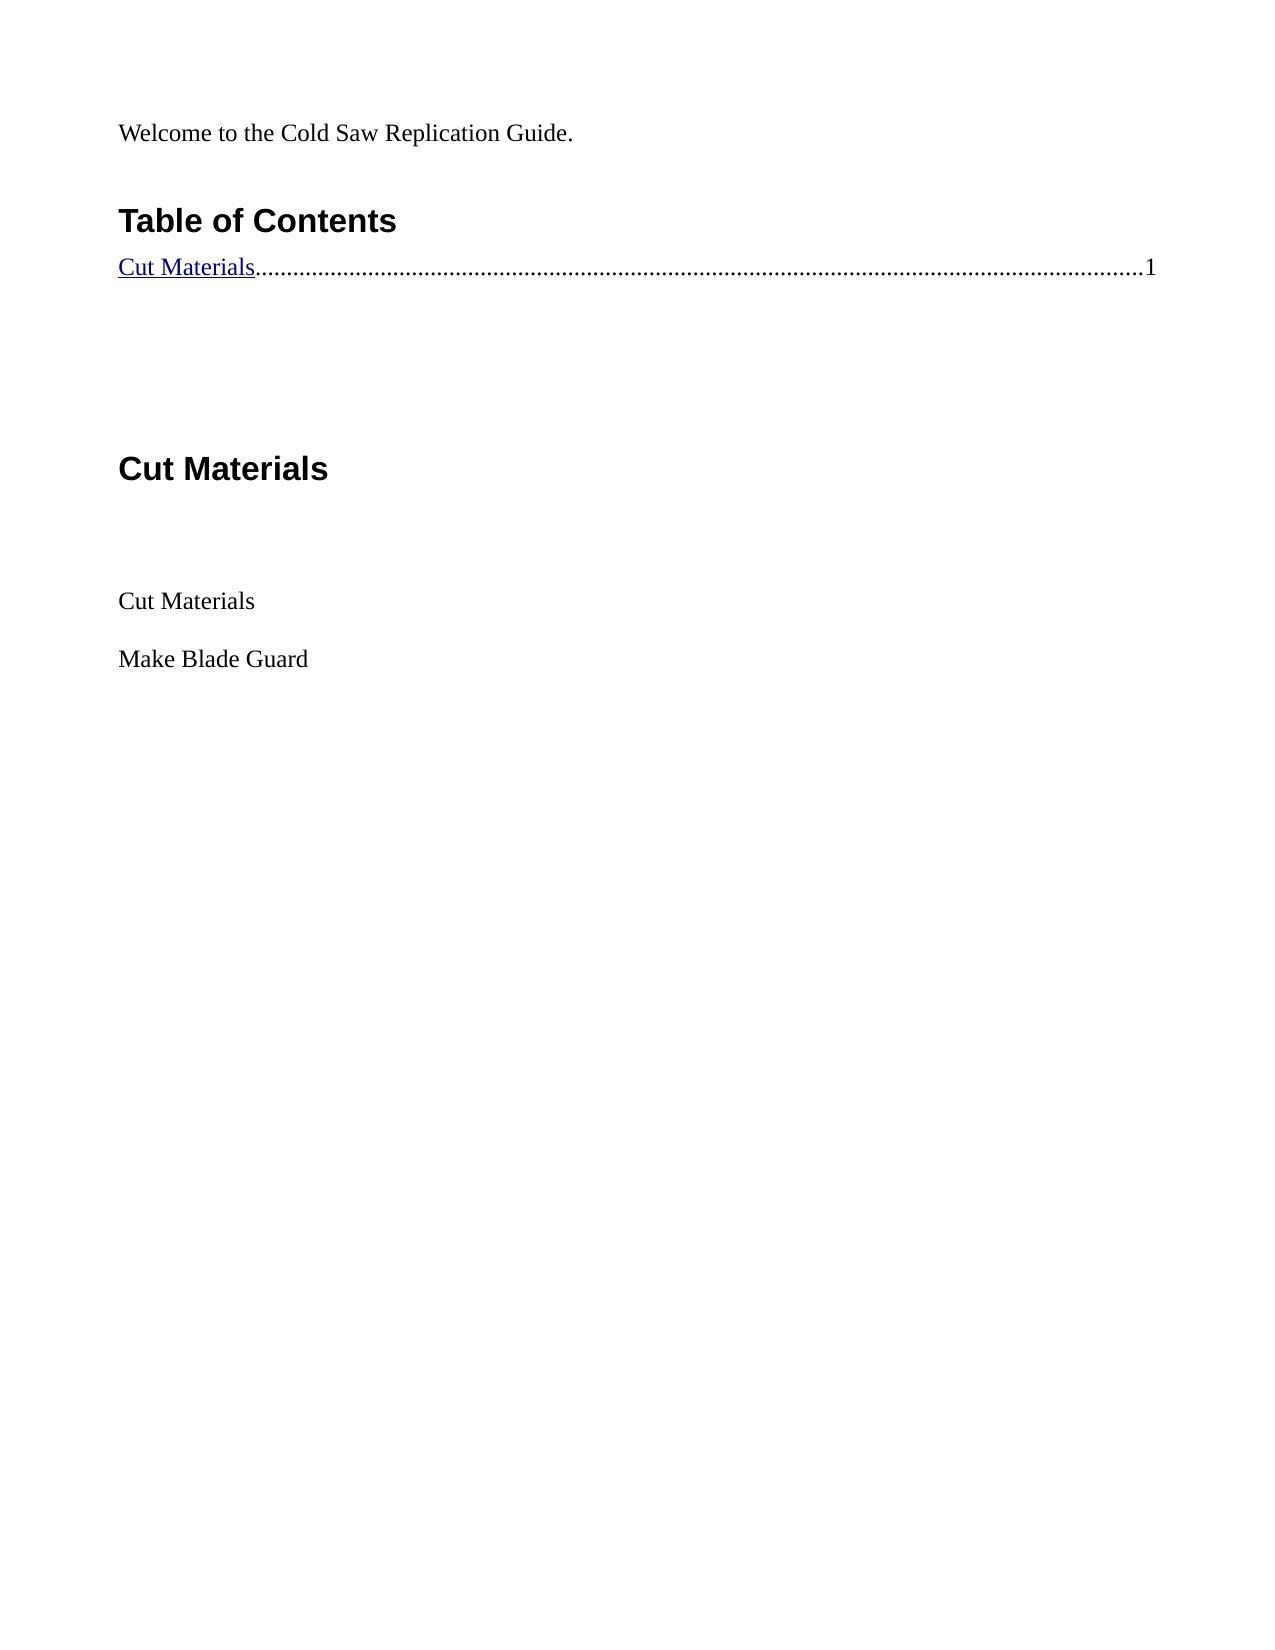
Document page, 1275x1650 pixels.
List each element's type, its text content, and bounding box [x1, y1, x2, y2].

subtitle Cut Materials [118, 449, 1157, 488]
text Welcome to the Cold Saw Replication Guide. [118, 118, 1157, 147]
text Cut Materials [118, 586, 1157, 615]
subtitle Table of Contents [118, 201, 1157, 239]
text Cut Materials 1 [118, 252, 1157, 280]
text Make Blade Guard [118, 644, 1157, 673]
